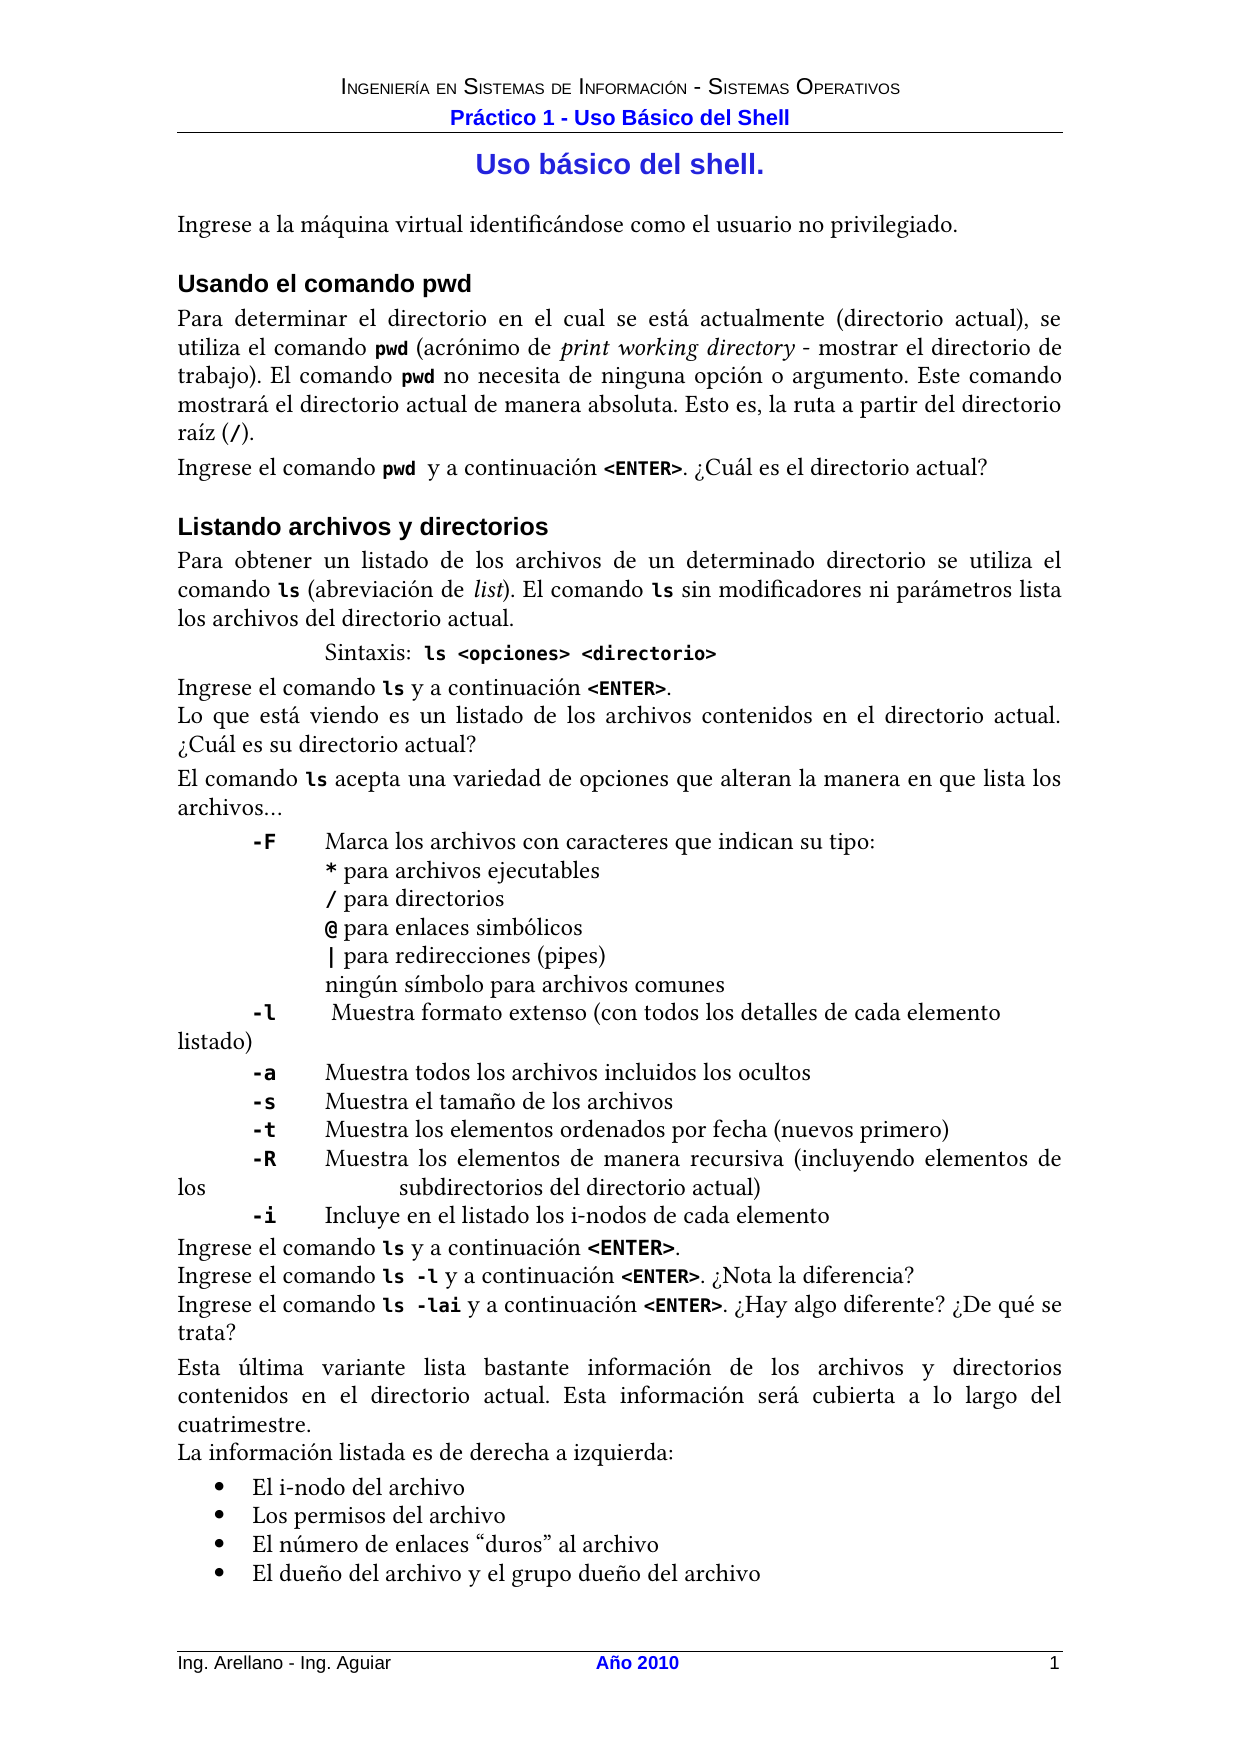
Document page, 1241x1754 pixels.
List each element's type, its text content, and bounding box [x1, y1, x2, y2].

text El comando ls acepta una variedad de opciones que alteran la manera en que lista los archivos... [177, 764, 1063, 821]
text Ingrese el comando pwd y a continuación <ENTER>. ¿Cuál es el directorio actual? [177, 453, 1063, 481]
text Esta última variante lista bastante información de los archivos y directorios contenidos en el directorio actual. Esta información será cubierta a lo largo del cuatrimestre. La información listada es de derecha a izquierda: [177, 1353, 1063, 1467]
subtitle Uso básico del shell. [177, 148, 1063, 180]
list Los permisos del archivo [215, 1502, 1063, 1530]
subtitle Listando archivos y directorios [177, 512, 1063, 540]
subtitle Usando el comando pwd [177, 270, 1063, 298]
text -a Muestra todos los archivos incluidos los ocultos -s Muestra el tamaño de los archivos -t Muestra los elementos ordenados por fecha (nuevos primero) -R Muestra los elementos de manera recursiva (incluyendo elementos de los subdirectorios del directorio actual) -i Incluye en el listado los i-nodos de cada elemento [177, 1058, 1063, 1230]
text Ingrese a la máquina virtual identificándose como el usuario no privilegiado. [177, 210, 1063, 239]
text Ingrese el comando ls y a continuación <ENTER>. Lo que está viendo es un listado de los archivos contenidos en el directorio actual. ¿Cuál es su directorio actual? [177, 673, 1063, 758]
list El i-nodo del archivo [215, 1473, 1063, 1502]
text Sintaxis: ls <opciones> <directorio> [177, 638, 1063, 667]
text Para determinar el directorio en el cual se está actualmente (directorio actual), se utiliza el comando pwd (acrónimo de print working directory - mostrar el directorio de trabajo). El comando pwd no necesita de ninguna opción o argumento. Este comando mostrará el directorio actual de manera absoluta. Esto es, la ruta a partir del directorio raíz (/). [177, 304, 1063, 447]
list El dueño del archivo y el grupo dueño del archivo [215, 1559, 1063, 1587]
text Para obtener un listado de los archivos de un determinado directorio se utiliza el comando ls (abreviación de list). El comando ls sin modificadores ni parámetros lista los archivos del directorio actual. [177, 547, 1063, 632]
text -F Marca los archivos con caracteres que indican su tipo: * para archivos ejecutables / para directorios @ para enlaces simbólicos | para redirecciones (pipes) ningún símbolo para archivos comunes -l Muestra formato extenso (con todos los detalles de cada elemento listado) [177, 827, 1063, 1056]
text Ingrese el comando ls y a continuación <ENTER>. Ingrese el comando ls -l y a continuación <ENTER>. ¿Nota la diferencia? Ingrese el comando ls -lai y a continuación <ENTER>. ¿Hay algo diferente? ¿De qué se trata? [177, 1233, 1063, 1347]
list El número de enlaces “duros” al archivo [215, 1530, 1063, 1559]
